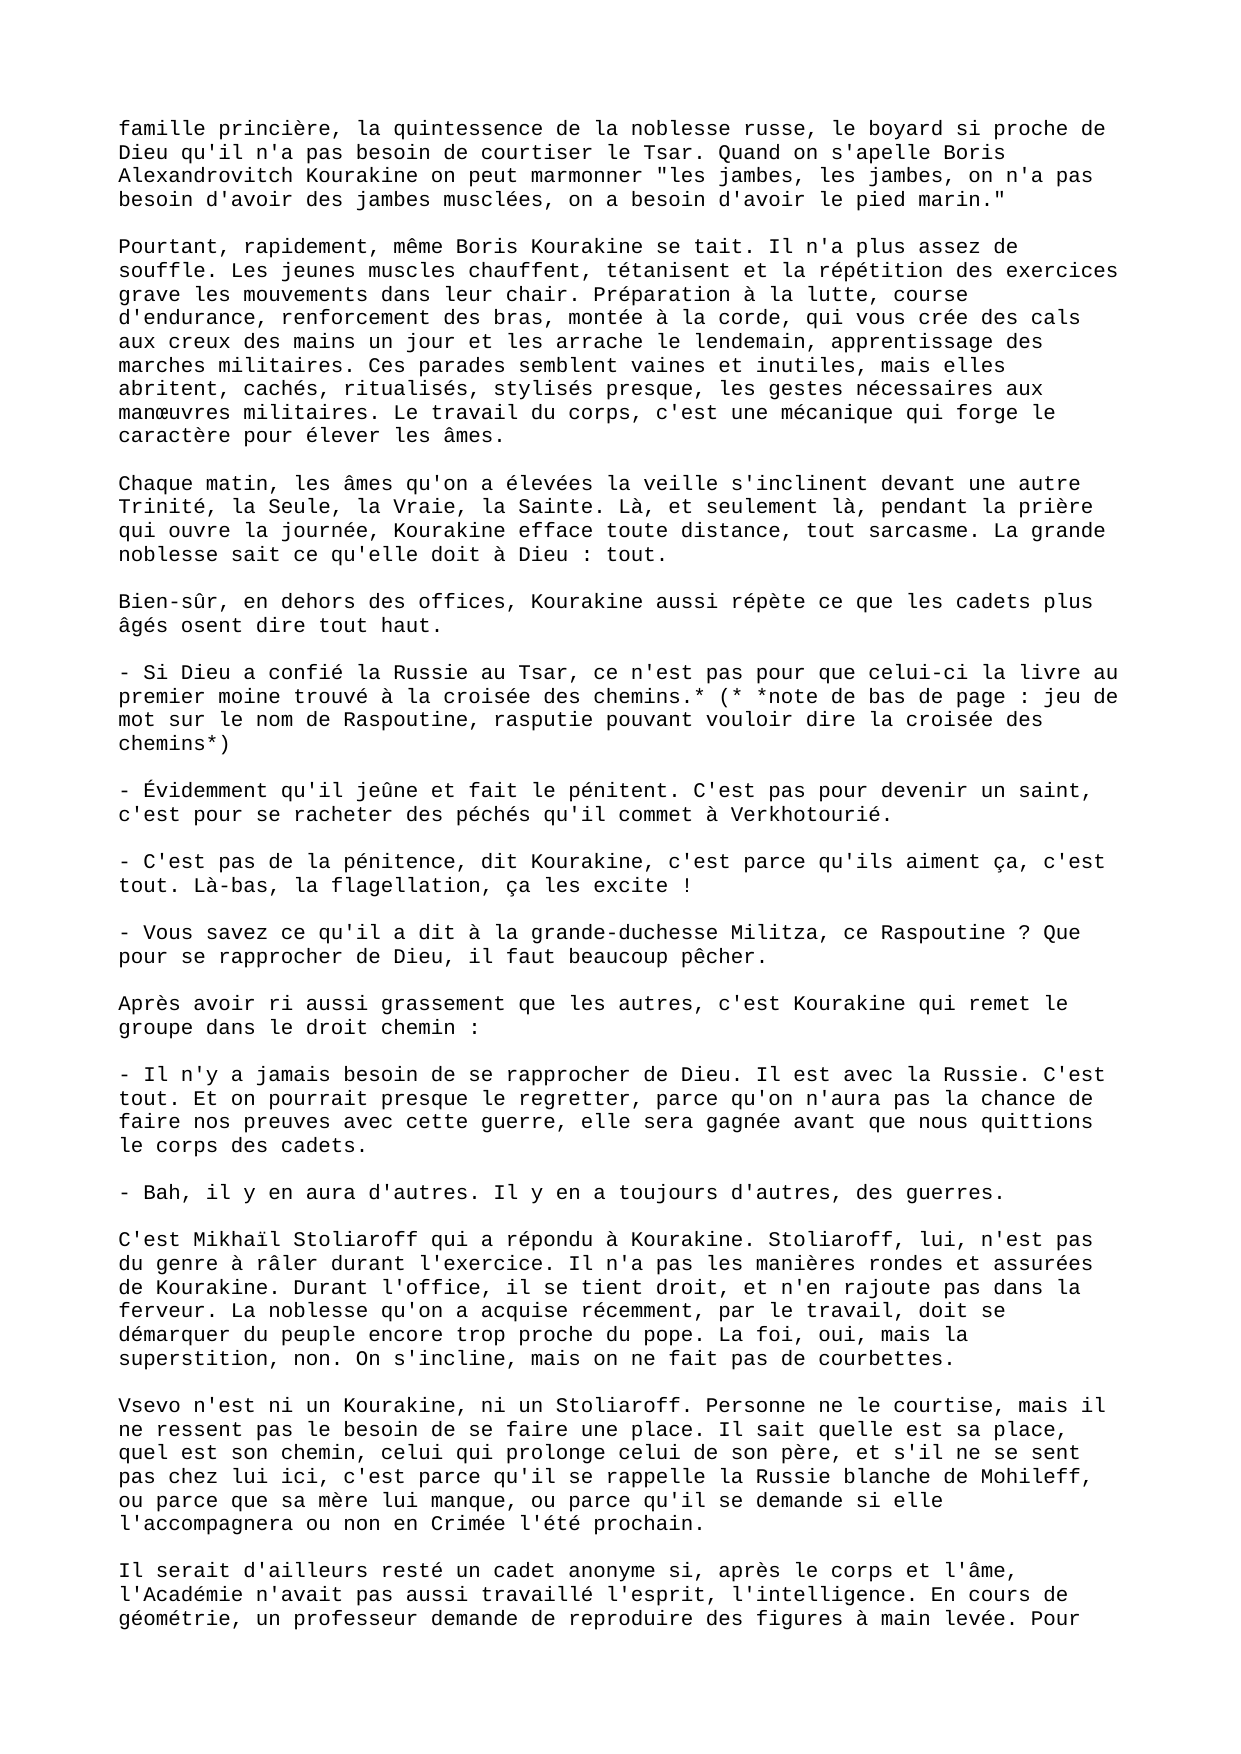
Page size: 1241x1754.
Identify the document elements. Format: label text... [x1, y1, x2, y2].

text C'est Mikhaïl Stoliaroff qui a répondu à Kourakine. Stoliaroff, lui, n'est pas du genre à râler durant l'exercice. Il n'a pas les manières rondes et assurées de Kourakine. Durant l'office, il se tient droit, et n'en rajoute pas dans la ferveur. La noblesse qu'on a acquise récemment, par le travail, doit se démarquer du peuple encore trop proche du pope. La foi, oui, mais la superstition, non. On s'incline, mais on ne fait pas de courbettes. [118, 1229, 1122, 1371]
text Après avoir ri aussi grassement que les autres, c'est Kourakine qui remet le groupe dans le droit chemin : [118, 993, 1122, 1040]
text Vsevo n'est ni un Kourakine, ni un Stoliaroff. Personne ne le courtise, mais il ne ressent pas le besoin de se faire une place. Il sait quelle est sa place, quel est son chemin, celui qui prolonge celui de son père, et s'il ne se sent pas chez lui ici, c'est parce qu'il se rappelle la Russie blanche de Mohileff, ou parce que sa mère lui manque, ou parce qu'il se demande si elle l'accompagnera ou non en Crimée l'été prochain. [118, 1395, 1122, 1537]
text - Si Dieu a confié la Russie au Tsar, ce n'est pas pour que celui-ci la livre au premier moine trouvé à la croisée des chemins.* (* *note de bas de page : jeu de mot sur le nom de Raspoutine, rasputie pouvant vouloir dire la croisée des chemins*) [118, 662, 1122, 757]
text Pourtant, rapidement, même Boris Kourakine se tait. Il n'a plus assez de souffle. Les jeunes muscles chauffent, tétanisent et la répétition des exercices grave les mouvements dans leur chair. Préparation à la lutte, course d'endurance, renforcement des bras, montée à la corde, qui vous crée des cals aux creux des mains un jour et les arrache le lendemain, apprentissage des marches militaires. Ces parades semblent vaines et inutiles, mais elles abritent, cachés, ritualisés, stylisés presque, les gestes nécessaires aux manœuvres militaires. Le travail du corps, c'est une mécanique qui forge le caractère pour élever les âmes. [118, 236, 1122, 449]
text famille princière, la quintessence de la noblesse russe, le boyard si proche de Dieu qu'il n'a pas besoin de courtiser le Tsar. Quand on s'apelle Boris Alexandrovitch Kourakine on peut marmonner "les jambes, les jambes, on n'a pas besoin d'avoir des jambes musclées, on a besoin d'avoir le pied marin." [118, 118, 1122, 213]
text - Vous savez ce qu'il a dit à la grande-duchesse Militza, ce Raspoutine ? Que pour se rapprocher de Dieu, il faut beaucoup pêcher. [118, 922, 1122, 969]
text - C'est pas de la pénitence, dit Kourakine, c'est parce qu'ils aiment ça, c'est tout. Là-bas, la flagellation, ça les excite ! [118, 851, 1122, 898]
text Chaque matin, les âmes qu'on a élevées la veille s'inclinent devant une autre Trinité, la Seule, la Vraie, la Sainte. Là, et seulement là, pendant la prière qui ouvre la journée, Kourakine efface toute distance, tout sarcasme. La grande noblesse sait ce qu'elle doit à Dieu : tout. [118, 473, 1122, 567]
text Il serait d'ailleurs resté un cadet anonyme si, après le corps et l'âme, l'Académie n'avait pas aussi travaillé l'esprit, l'intelligence. En cours de géométrie, un professeur demande de reproduire des figures à main levée. Pour [118, 1561, 1122, 1631]
text Bien-sûr, en dehors des offices, Kourakine aussi répète ce que les cadets plus âgés osent dire tout haut. [118, 591, 1122, 638]
text - Bah, il y en aura d'autres. Il y en a toujours d'autres, des guerres. [118, 1182, 1122, 1206]
text - Évidemment qu'il jeûne et fait le pénitent. C'est pas pour devenir un saint, c'est pour se racheter des péchés qu'il commet à Verkhotourié. [118, 780, 1122, 827]
text - Il n'y a jamais besoin de se rapprocher de Dieu. Il est avec la Russie. C'est tout. Et on pourrait presque le regretter, parce qu'on n'aura pas la chance de faire nos preuves avec cette guerre, elle sera gagnée avant que nous quittions le corps des cadets. [118, 1064, 1122, 1158]
